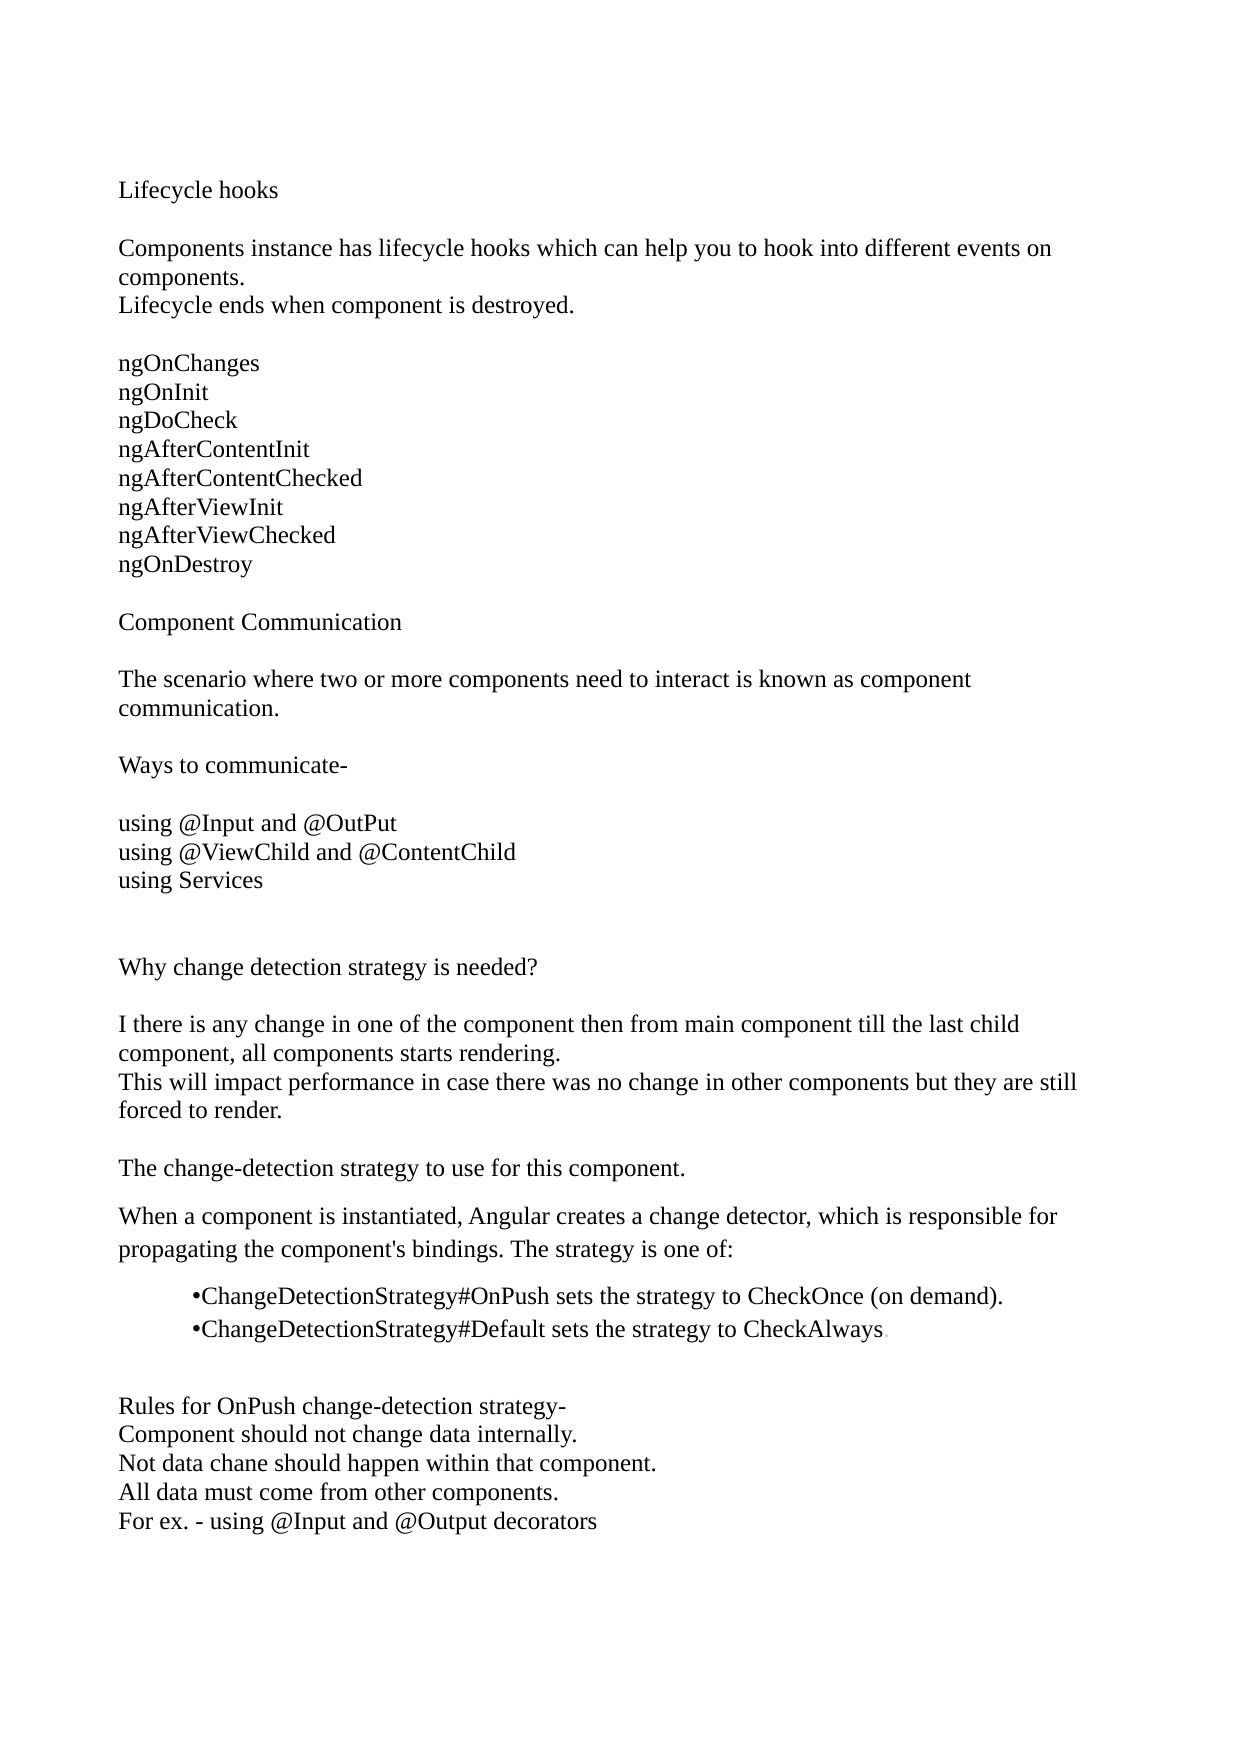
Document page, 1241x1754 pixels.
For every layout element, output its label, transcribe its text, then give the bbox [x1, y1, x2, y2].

text Not data chane should happen within that component. [118, 1448, 1122, 1477]
text All data must come from other components. [118, 1477, 1122, 1506]
text Component Communication [118, 607, 1122, 636]
text Rules for OnPush change-detection strategy- [118, 1391, 1122, 1419]
text using Services [118, 866, 1122, 894]
list ChangeDetectionStrategy#OnPush sets the strategy to CheckOnce (on demand). [118, 1281, 1122, 1310]
text Lifecycle ends when component is destroyed. [118, 291, 1122, 319]
text Why change detection strategy is needed? [118, 952, 1122, 981]
list ChangeDetectionStrategy#Default sets the strategy to CheckAlways. [118, 1314, 1122, 1343]
text Components instance has lifecycle hooks which can help you to hook into different events on components. [118, 233, 1122, 291]
text I there is any change in one of the component then from main component till the last child component, all components starts rendering. This will impact performance in case there was no change in other components but they are still forced to render. [118, 1009, 1122, 1124]
text ngOnDestroy [118, 549, 1122, 578]
text using @Input and @OutPut [118, 808, 1122, 837]
text using @ViewChild and @ContentChild [118, 837, 1122, 866]
text When a component is instantiated, Angular creates a change detector, which is responsible for propagating the component's bindings. The strategy is one of: [118, 1201, 1122, 1262]
text The scenario where two or more components need to interact is known as component communication. [118, 664, 1122, 722]
text ngAfterContentInit [118, 434, 1122, 463]
text ngOnChanges [118, 348, 1122, 377]
text ngDoCheck [118, 406, 1122, 434]
text Component should not change data internally. [118, 1419, 1122, 1448]
text For ex. - using @Input and @Output decorators [118, 1506, 1122, 1534]
text ngAfterViewInit [118, 492, 1122, 521]
text ngAfterContentChecked [118, 463, 1122, 492]
text ngAfterViewChecked [118, 521, 1122, 549]
text Ways to communicate- [118, 751, 1122, 779]
text Lifecycle hooks [118, 176, 1122, 204]
text The change-detection strategy to use for this component. [118, 1153, 1122, 1182]
text ngOnInit [118, 377, 1122, 406]
